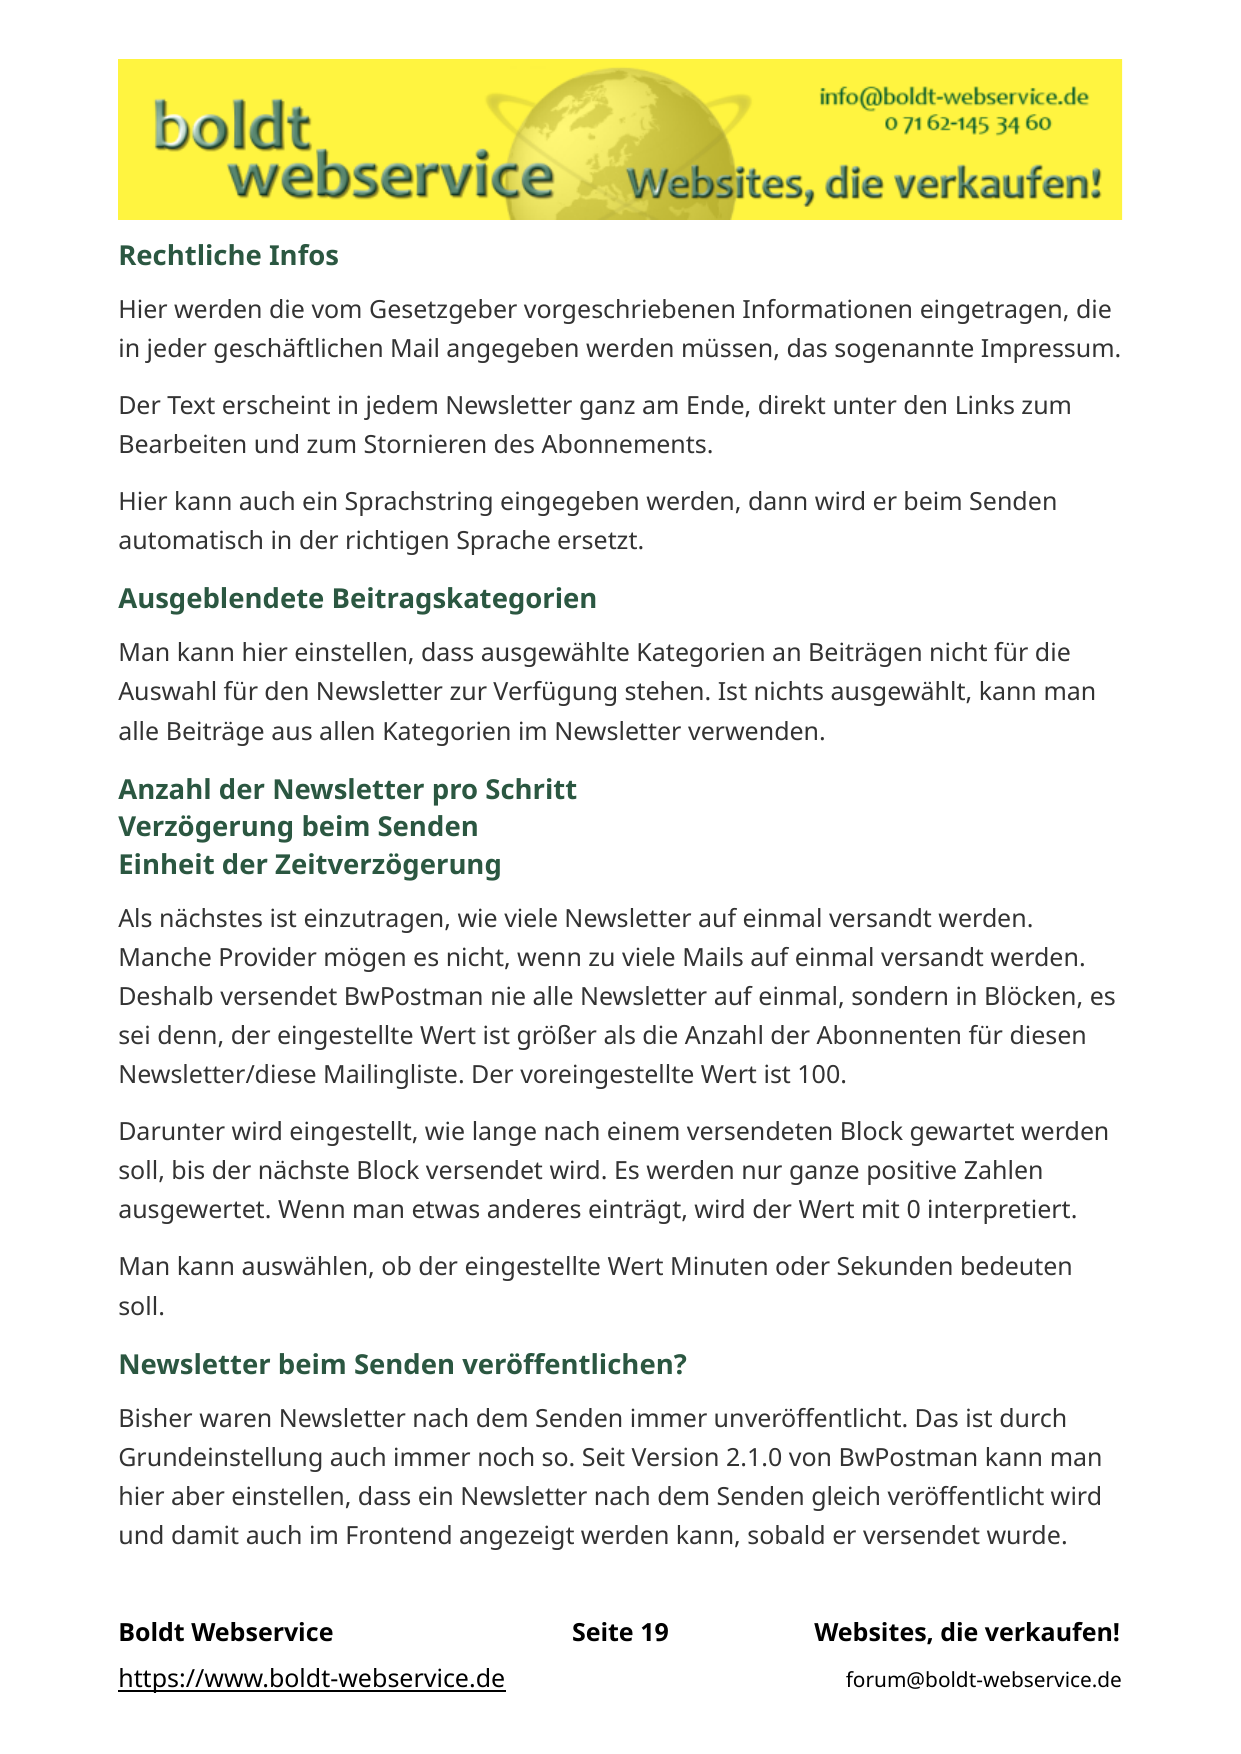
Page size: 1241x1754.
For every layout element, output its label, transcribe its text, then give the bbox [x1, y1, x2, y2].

text Man kann hier einstellen, dass ausgewählte Kategorien an Beiträgen nicht für die Auswahl für den Newsletter zur Verfügung stehen. Ist nichts ausgewählt, kann man alle Beiträge aus allen Kategorien im Newsletter verwenden. [118, 635, 1122, 747]
subtitle Newsletter beim Senden veröffentlichen? [118, 1345, 1122, 1382]
text Hier werden die vom Gesetzgeber vorgeschriebenen Informationen eingetragen, die in jeder geschäftlichen Mail angegeben werden müssen, das sogenannte Impressum. [118, 291, 1122, 365]
text Der Text erscheint in jedem Newsletter ganz am Ende, direkt unter den Links zum Bearbeiten und zum Stornieren des Abonnements. [118, 387, 1122, 461]
text Hier kann auch ein Sprachstring eingegeben werden, dann wird er beim Senden automatisch in der richtigen Sprache ersetzt. [118, 483, 1122, 557]
text Als nächstes ist einzutragen, wie viele Newsletter auf einmal versandt werden. Manche Provider mögen es nicht, wenn zu viele Mails auf einmal versandt werden. Deshalb versendet BwPostman nie alle Newsletter auf einmal, sondern in Blöcken, es sei denn, der eingestellte Wert ist größer als die Anzahl der Abonnenten für diesen Newsletter/diese Mailingliste. Der voreingestellte Wert ist 100. [118, 900, 1122, 1091]
subtitle Anzahl der Newsletter pro Schritt Verzögerung beim Senden Einheit der Zeitverzögerung [118, 770, 1122, 882]
text Darunter wird eingestellt, wie lange nach einem versendeten Block gewartet werden soll, bis der nächste Block versendet wird. Es werden nur ganze positive Zahlen ausgewertet. Wenn man etwas anderes einträgt, wird der Wert mit 0 interpretiert. [118, 1114, 1122, 1226]
text Bisher waren Newsletter nach dem Senden immer unveröffentlicht. Das ist durch Grundeinstellung auch immer noch so. Seit Version 2.1.0 von BwPostman kann man hier aber einstellen, dass ein Newsletter nach dem Senden gleich veröffentlicht wird und damit auch im Frontend angezeigt werden kann, sobald er versendet wurde. [118, 1400, 1122, 1552]
text Man kann auswählen, ob der eingestellte Wert Minuten oder Sekunden bedeuten soll. [118, 1249, 1122, 1322]
subtitle Ausgeblendete Beitragskategorien [118, 579, 1122, 617]
subtitle Rechtliche Infos [118, 236, 1122, 274]
picture [118, 59, 1123, 220]
